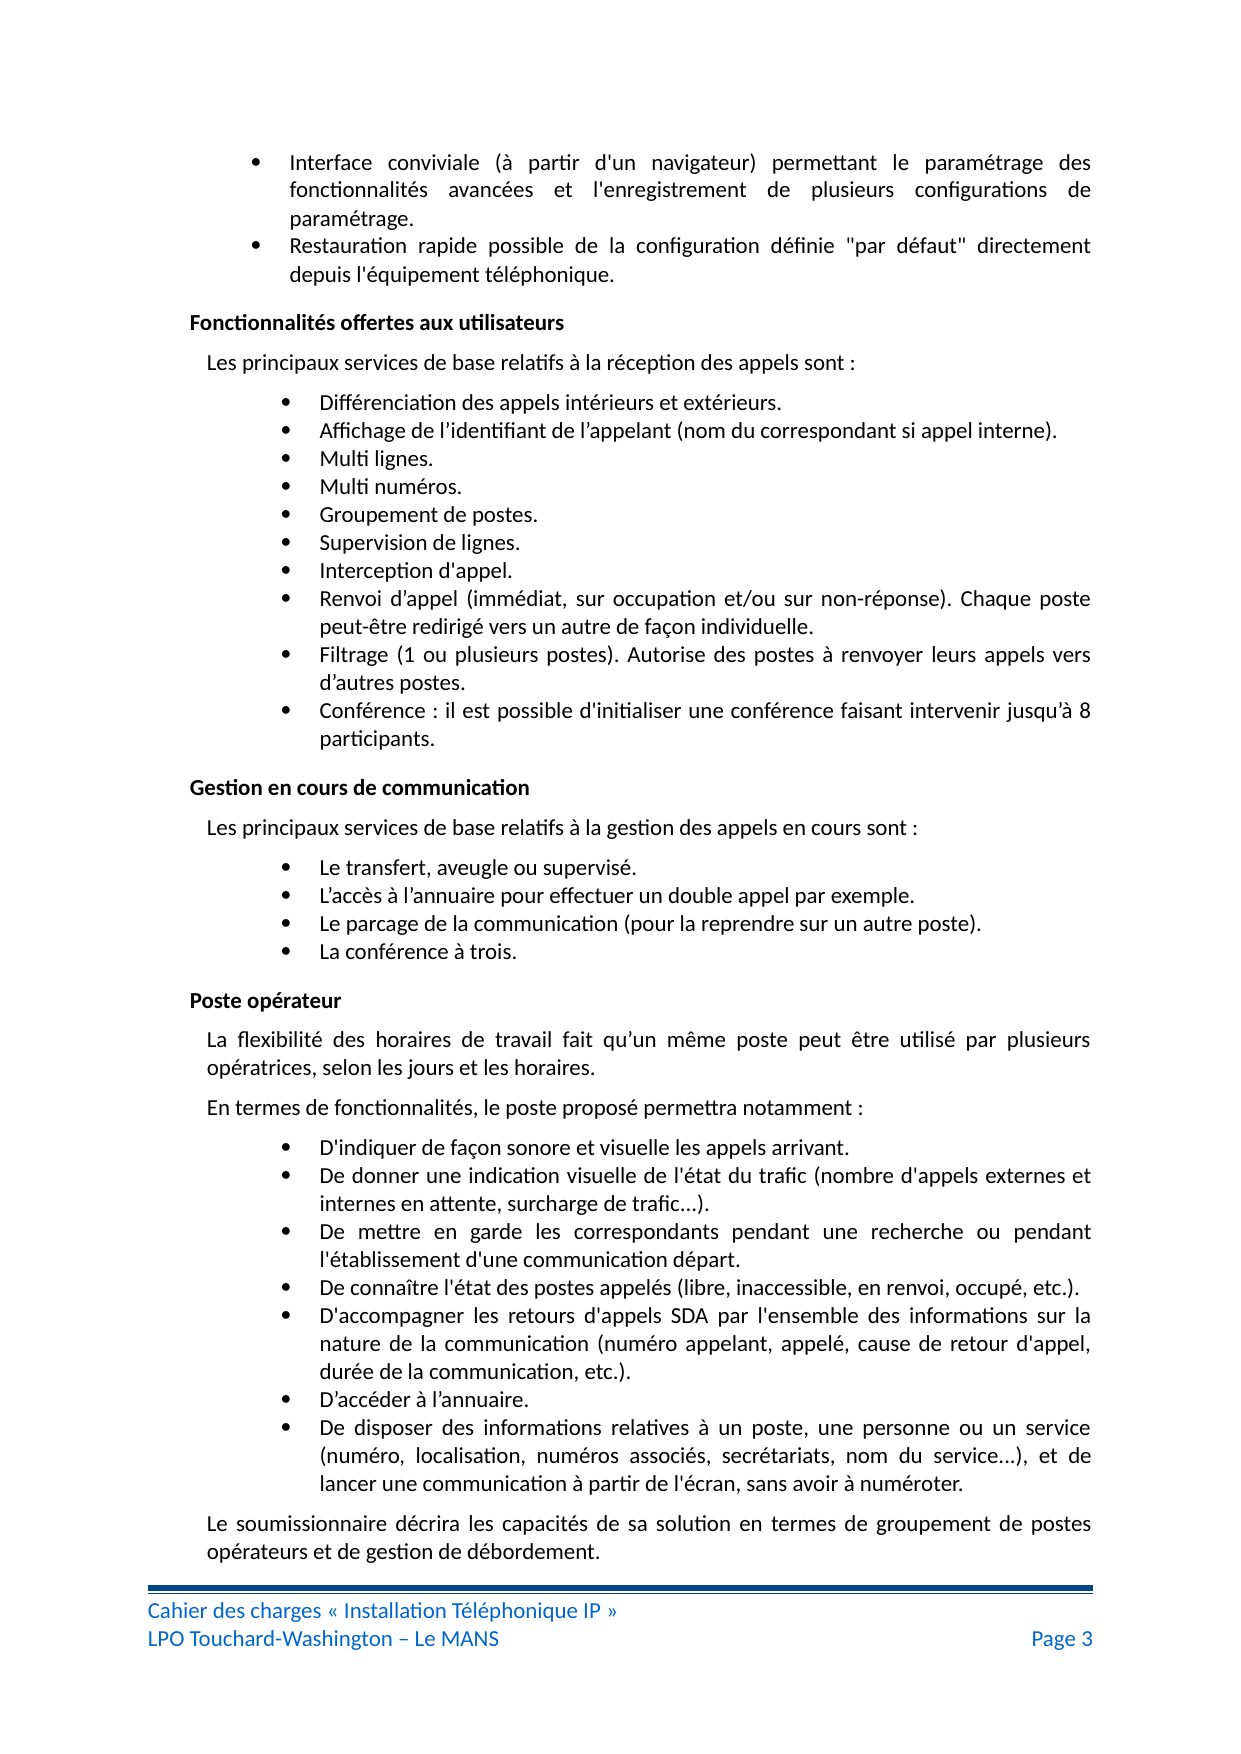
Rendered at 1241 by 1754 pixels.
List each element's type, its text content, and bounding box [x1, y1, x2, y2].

list Interface conviviale (à partir d'un navigateur) permettant le paramétrage des fonctionnalités avancées et l'enregistrement de plusieurs configurations de paramétrage. [252, 148, 1093, 232]
list Restauration rapide possible de la configuration définie "par défaut" directement depuis l'équipement téléphonique. [252, 232, 1093, 288]
list Le parcage de la communication (pour la reprendre sur un autre poste). [282, 909, 1093, 937]
subtitle Gestion en cours de communication [189, 773, 1093, 801]
subtitle Fonctionnalités offertes aux utilisateurs [189, 308, 1093, 337]
text En termes de fonctionnalités, le poste proposé permettra notamment : [207, 1093, 1093, 1121]
list L’accès à l’annuaire pour effectuer un double appel par exemple. [282, 881, 1093, 909]
subtitle Poste opérateur [189, 986, 1093, 1014]
list Conférence : il est possible d'initialiser une conférence faisant intervenir jusqu’à 8 participants. [282, 696, 1093, 752]
list Affichage de l’identifiant de l’appelant (nom du correspondant si appel interne). [282, 416, 1093, 444]
list D'indiquer de façon sonore et visuelle les appels arrivant. [282, 1133, 1093, 1161]
list D’accéder à l’annuaire. [282, 1385, 1093, 1413]
list Supervision de lignes. [282, 528, 1093, 556]
list De connaître l'état des postes appelés (libre, inaccessible, en renvoi, occupé, etc.). [282, 1273, 1093, 1301]
text La flexibilité des horaires de travail fait qu’un même poste peut être utilisé par plusieurs opératrices, selon les jours et les horaires. [207, 1026, 1093, 1082]
list Interception d'appel. [282, 556, 1093, 584]
list De mettre en garde les correspondants pendant une recherche ou pendant l'établissement d'une communication départ. [282, 1217, 1093, 1273]
list D'accompagner les retours d'appels SDA par l'ensemble des informations sur la nature de la communication (numéro appelant, appelé, cause de retour d'appel, durée de la communication, etc.). [282, 1301, 1093, 1385]
list La conférence à trois. [282, 937, 1093, 965]
text Le soumissionnaire décrira les capacités de sa solution en termes de groupement de postes opérateurs et de gestion de débordement. [207, 1509, 1093, 1565]
list Groupement de postes. [282, 500, 1093, 528]
text Les principaux services de base relatifs à la gestion des appels en cours sont : [207, 813, 1093, 841]
list De disposer des informations relatives à un poste, une personne ou un service (numéro, localisation, numéros associés, secrétariats, nom du service...), et de lancer une communication à partir de l'écran, sans avoir à numéroter. [282, 1413, 1093, 1497]
list Différenciation des appels intérieurs et extérieurs. [282, 388, 1093, 416]
list Filtrage (1 ou plusieurs postes). Autorise des postes à renvoyer leurs appels vers d’autres postes. [282, 640, 1093, 696]
text Les principaux services de base relatifs à la réception des appels sont : [207, 348, 1093, 376]
list Multi numéros. [282, 472, 1093, 500]
list Le transfert, aveugle ou supervisé. [282, 853, 1093, 881]
list Renvoi d’appel (immédiat, sur occupation et/ou sur non-réponse). Chaque poste peut-être redirigé vers un autre de façon individuelle. [282, 584, 1093, 640]
list Multi lignes. [282, 444, 1093, 472]
list De donner une indication visuelle de l'état du trafic (nombre d'appels externes et internes en attente, surcharge de trafic...). [282, 1161, 1093, 1217]
